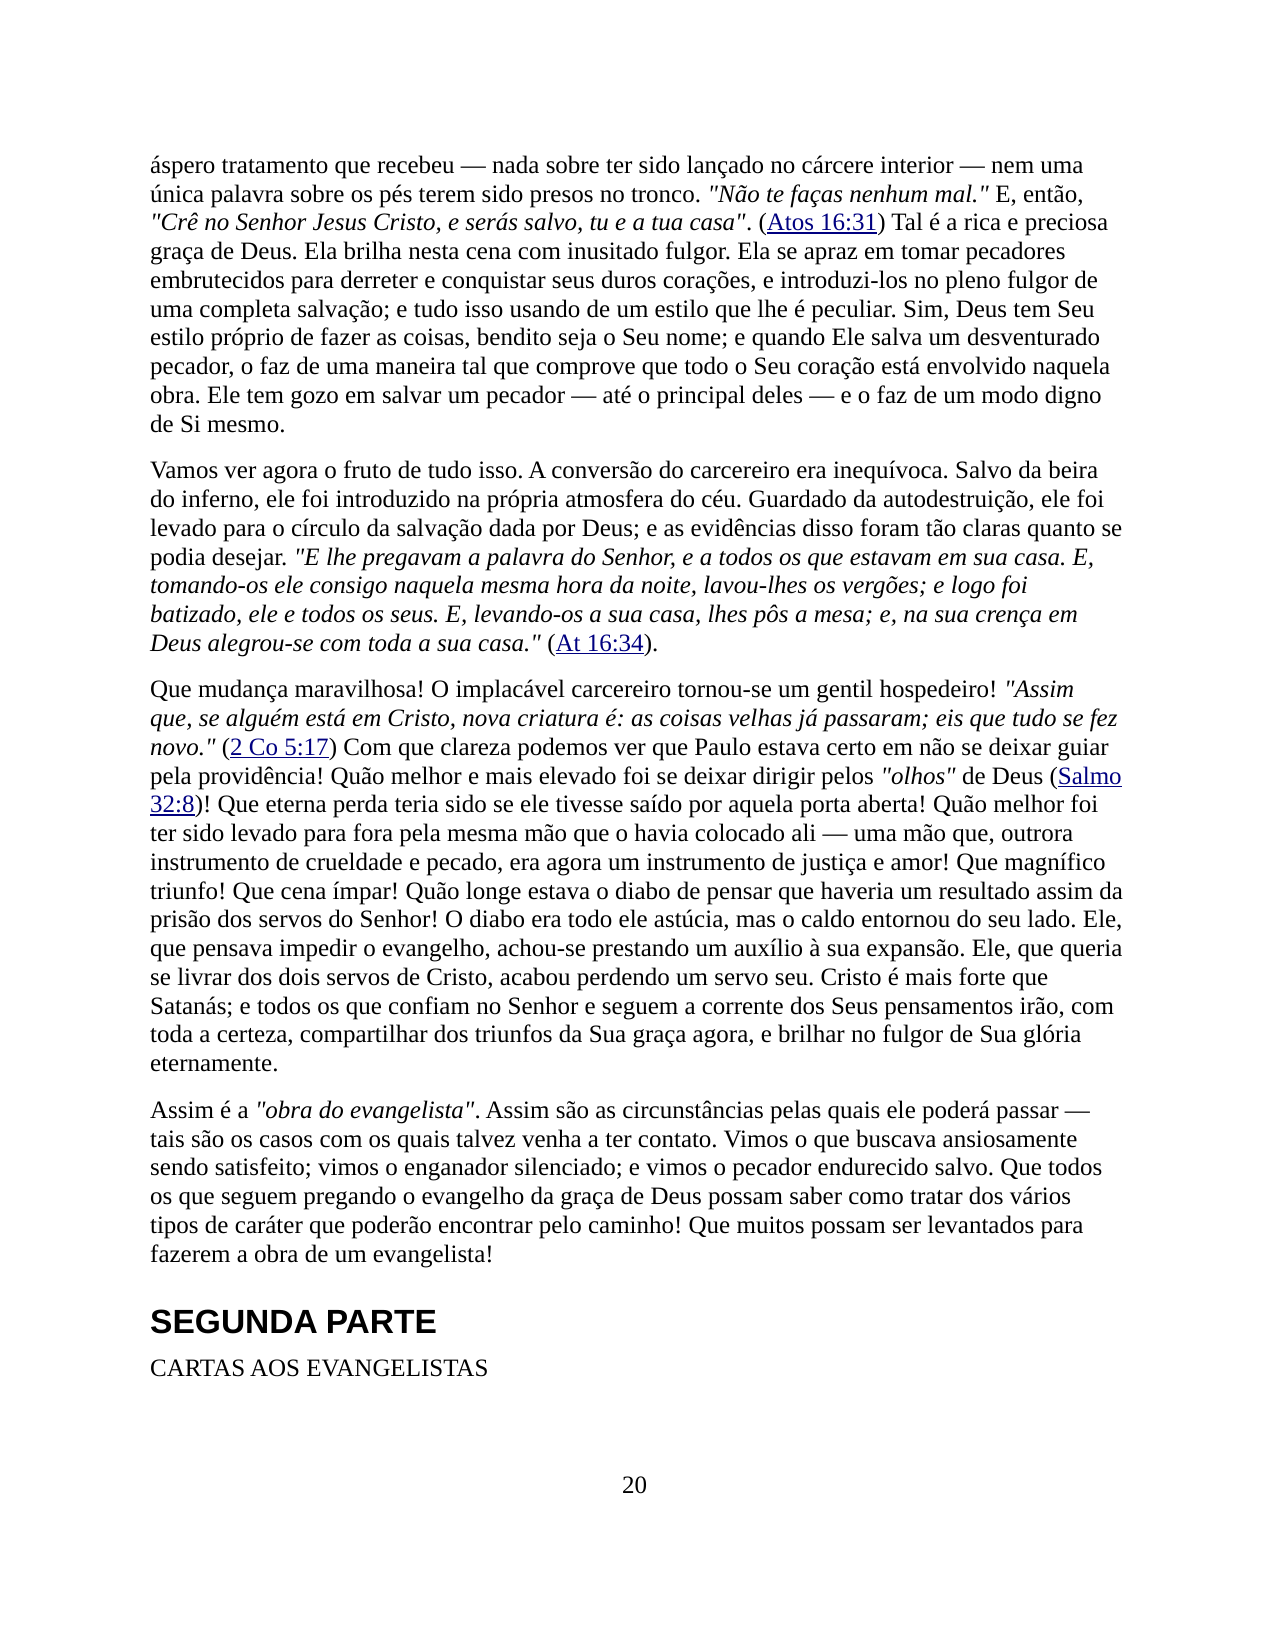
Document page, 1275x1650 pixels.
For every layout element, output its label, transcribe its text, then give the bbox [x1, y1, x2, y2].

text Que mudança maravilhosa! O implacável carcereiro tornou-se um gentil hospedeiro! "Assim que, se alguém está em Cristo, nova criatura é: as coisas velhas já passaram; eis que tudo se fez novo." (2 Co 5:17) Com que clareza podemos ver que Paulo estava certo em não se deixar guiar pela providência! Quão melhor e mais elevado foi se deixar dirigir pelos "olhos" de Deus (Salmo 32:8)! Que eterna perda teria sido se ele tivesse saído por aquela porta aberta! Quão melhor foi ter sido levado para fora pela mesma mão que o havia colocado ali — uma mão que, outrora instrumento de crueldade e pecado, era agora um instrumento de justiça e amor! Que magnífico triunfo! Que cena ímpar! Quão longe estava o diabo de pensar que haveria um resultado assim da prisão dos servos do Senhor! O diabo era todo ele astúcia, mas o caldo entornou do seu lado. Ele, que pensava impedir o evangelho, achou-se prestando um auxílio à sua expansão. Ele, que queria se livrar dos dois servos de Cristo, acabou perdendo um servo seu. Cristo é mais forte que Satanás; e todos os que confiam no Senhor e seguem a corrente dos Seus pensamentos irão, com toda a certeza, compartilhar dos triunfos da Sua graça agora, e brilhar no fulgor de Sua glória eternamente. [150, 674, 1125, 1077]
subtitle SEGUNDA PARTE [150, 1301, 1125, 1340]
text Vamos ver agora o fruto de tudo isso. A conversão do carcereiro era inequívoca. Salvo da beira do inferno, ele foi introduzido na própria atmosfera do céu. Guardado da autodestruição, ele foi levado para o círculo da salvação dada por Deus; e as evidências disso foram tão claras quanto se podia desejar. "E lhe pregavam a palavra do Senhor, e a todos os que estavam em sua casa. E, tomando-os ele consigo naquela mesma hora da noite, lavou-lhes os vergões; e logo foi batizado, ele e todos os seus. E, levando-os a sua casa, lhes pôs a mesa; e, na sua crença em Deus alegrou-se com toda a sua casa." (At 16:34). [150, 455, 1125, 657]
text CARTAS AOS EVANGELISTAS [150, 1353, 1125, 1381]
text áspero tratamento que recebeu — nada sobre ter sido lançado no cárcere interior — nem uma única palavra sobre os pés terem sido presos no tronco. "Não te faças nenhum mal." E, então, "Crê no Senhor Jesus Cristo, e serás salvo, tu e a tua casa". (Atos 16:31) Tal é a rica e preciosa graça de Deus. Ela brilha nesta cena com inusitado fulgor. Ela se apraz em tomar pecadores embrutecidos para derreter e conquistar seus duros corações, e introduzi-los no pleno fulgor de uma completa salvação; e tudo isso usando de um estilo que lhe é peculiar. Sim, Deus tem Seu estilo próprio de fazer as coisas, bendito seja o Seu nome; e quando Ele salva um desventurado pecador, o faz de uma maneira tal que comprove que todo o Seu coração está envolvido naquela obra. Ele tem gozo em salvar um pecador — até o principal deles — e o faz de um modo digno de Si mesmo. [150, 150, 1125, 437]
text Assim é a "obra do evangelista". Assim são as circunstâncias pelas quais ele poderá passar — tais são os casos com os quais talvez venha a ter contato. Vimos o que buscava ansiosamente sendo satisfeito; vimos o enganador silenciado; e vimos o pecador endurecido salvo. Que todos os que seguem pregando o evangelho da graça de Deus possam saber como tratar dos vários tipos de caráter que poderão encontrar pelo caminho! Que muitos possam ser levantados para fazerem a obra de um evangelista! [150, 1095, 1125, 1267]
